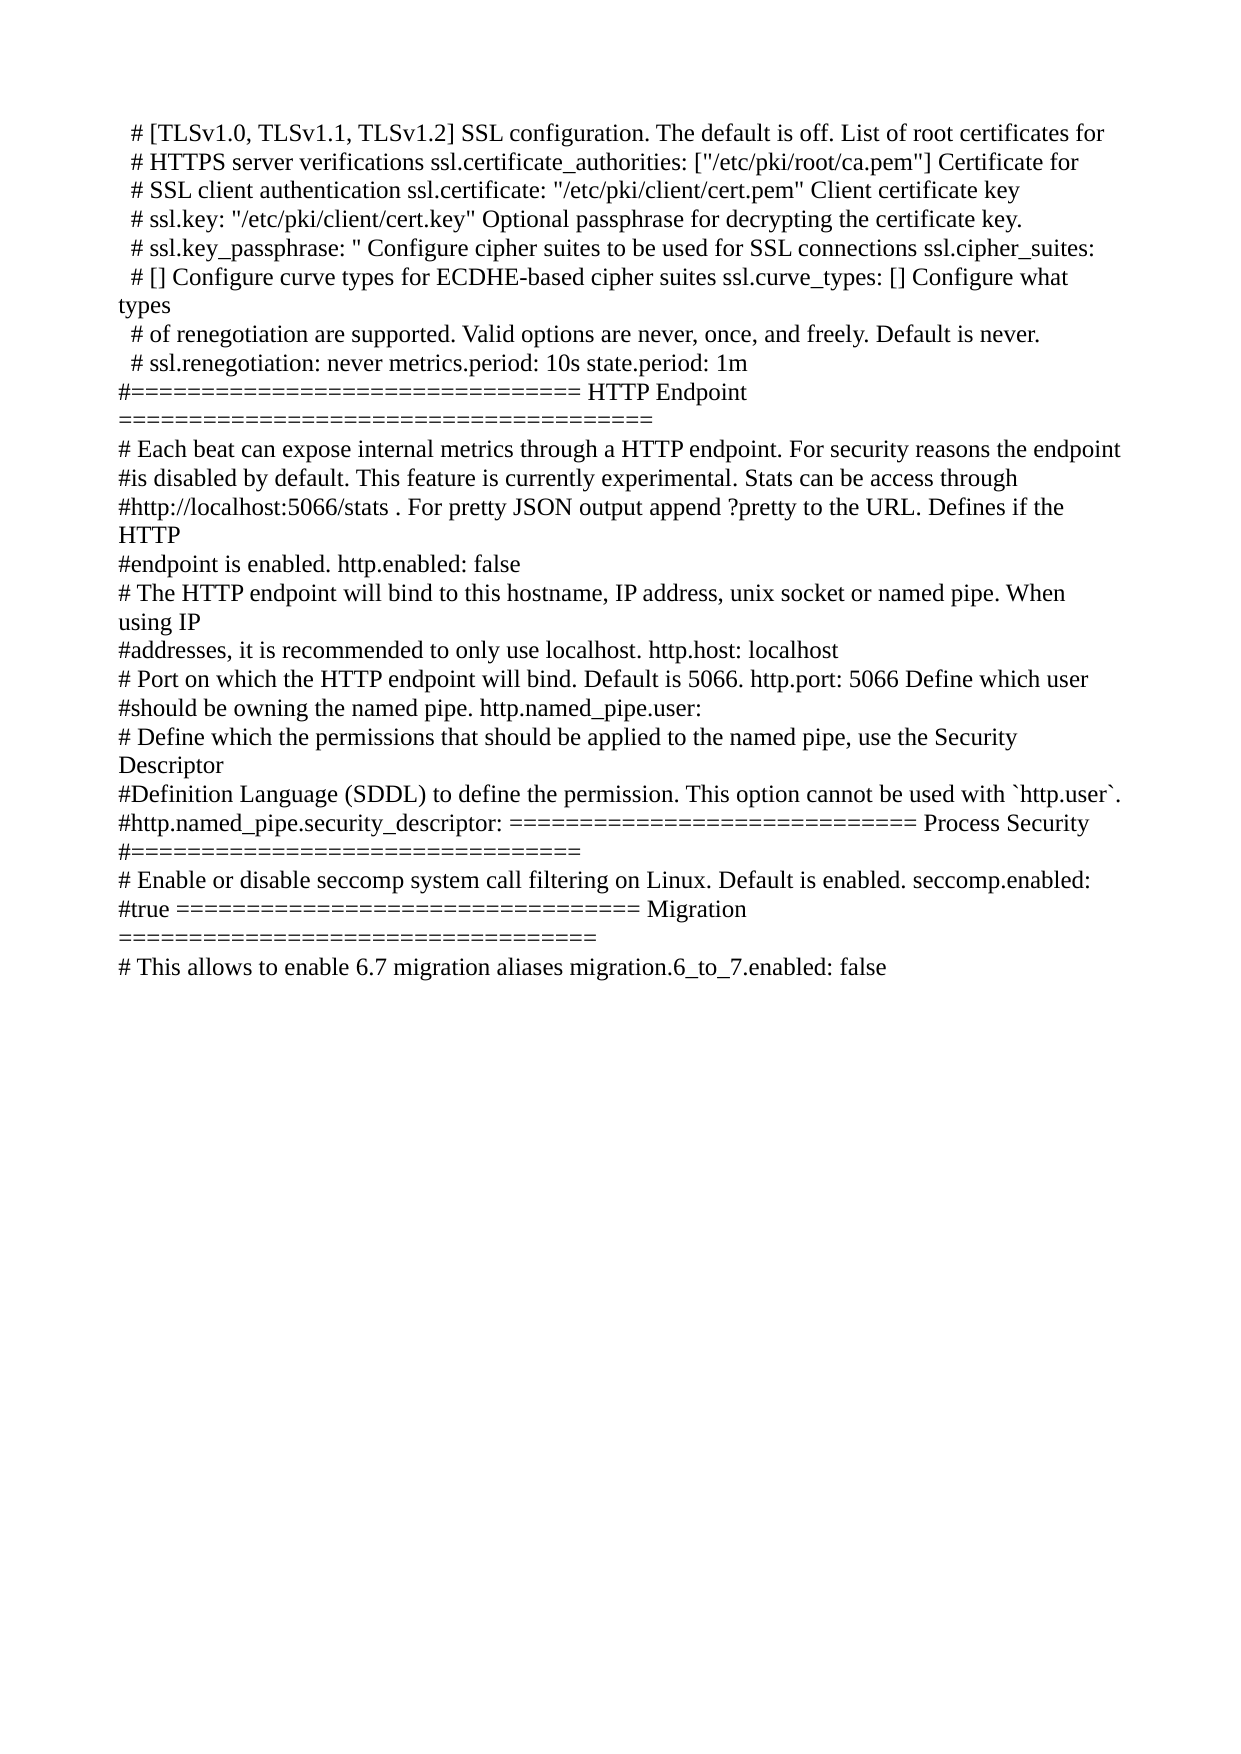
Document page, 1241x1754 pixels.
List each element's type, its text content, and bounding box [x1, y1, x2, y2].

text #================================ HTTP Endpoint ====================================== [118, 377, 1122, 434]
text # This allows to enable 6.7 migration aliases migration.6_to_7.enabled: false [118, 952, 1122, 981]
text # ssl.renegotiation: never metrics.period: 10s state.period: 1m [118, 348, 1122, 377]
text #http://localhost:5066/stats . For pretty JSON output append ?pretty to the URL. Defines if the HTTP [118, 492, 1122, 549]
text # ssl.key_passphrase: '' Configure cipher suites to be used for SSL connections ssl.cipher_suites: [118, 233, 1122, 262]
text # Port on which the HTTP endpoint will bind. Default is 5066. http.port: 5066 Define which user [118, 664, 1122, 693]
text # HTTPS server verifications ssl.certificate_authorities: ["/etc/pki/root/ca.pem"] Certificate for [118, 147, 1122, 176]
text #true ================================= Migration ================================== [118, 894, 1122, 952]
text # [] Configure curve types for ECDHE-based cipher suites ssl.curve_types: [] Configure what types [118, 262, 1122, 319]
text # Define which the permissions that should be applied to the named pipe, use the Security Descriptor [118, 722, 1122, 779]
text # ssl.key: "/etc/pki/client/cert.key" Optional passphrase for decrypting the certificate key. [118, 204, 1122, 233]
text #================================ [118, 837, 1122, 866]
text # Each beat can expose internal metrics through a HTTP endpoint. For security reasons the endpoint [118, 434, 1122, 463]
text #is disabled by default. This feature is currently experimental. Stats can be access through [118, 463, 1122, 492]
text #http.named_pipe.security_descriptor: ============================= Process Security [118, 808, 1122, 837]
text # The HTTP endpoint will bind to this hostname, IP address, unix socket or named pipe. When using IP [118, 578, 1122, 636]
text # Enable or disable seccomp system call filtering on Linux. Default is enabled. seccomp.enabled: [118, 866, 1122, 894]
text # of renegotiation are supported. Valid options are never, once, and freely. Default is never. [118, 319, 1122, 348]
text # [TLSv1.0, TLSv1.1, TLSv1.2] SSL configuration. The default is off. List of root certificates for [118, 118, 1122, 147]
text #addresses, it is recommended to only use localhost. http.host: localhost [118, 636, 1122, 664]
text #endpoint is enabled. http.enabled: false [118, 549, 1122, 578]
text #should be owning the named pipe. http.named_pipe.user: [118, 693, 1122, 722]
text # SSL client authentication ssl.certificate: "/etc/pki/client/cert.pem" Client certificate key [118, 176, 1122, 204]
text #Definition Language (SDDL) to define the permission. This option cannot be used with `http.user`. [118, 779, 1122, 808]
